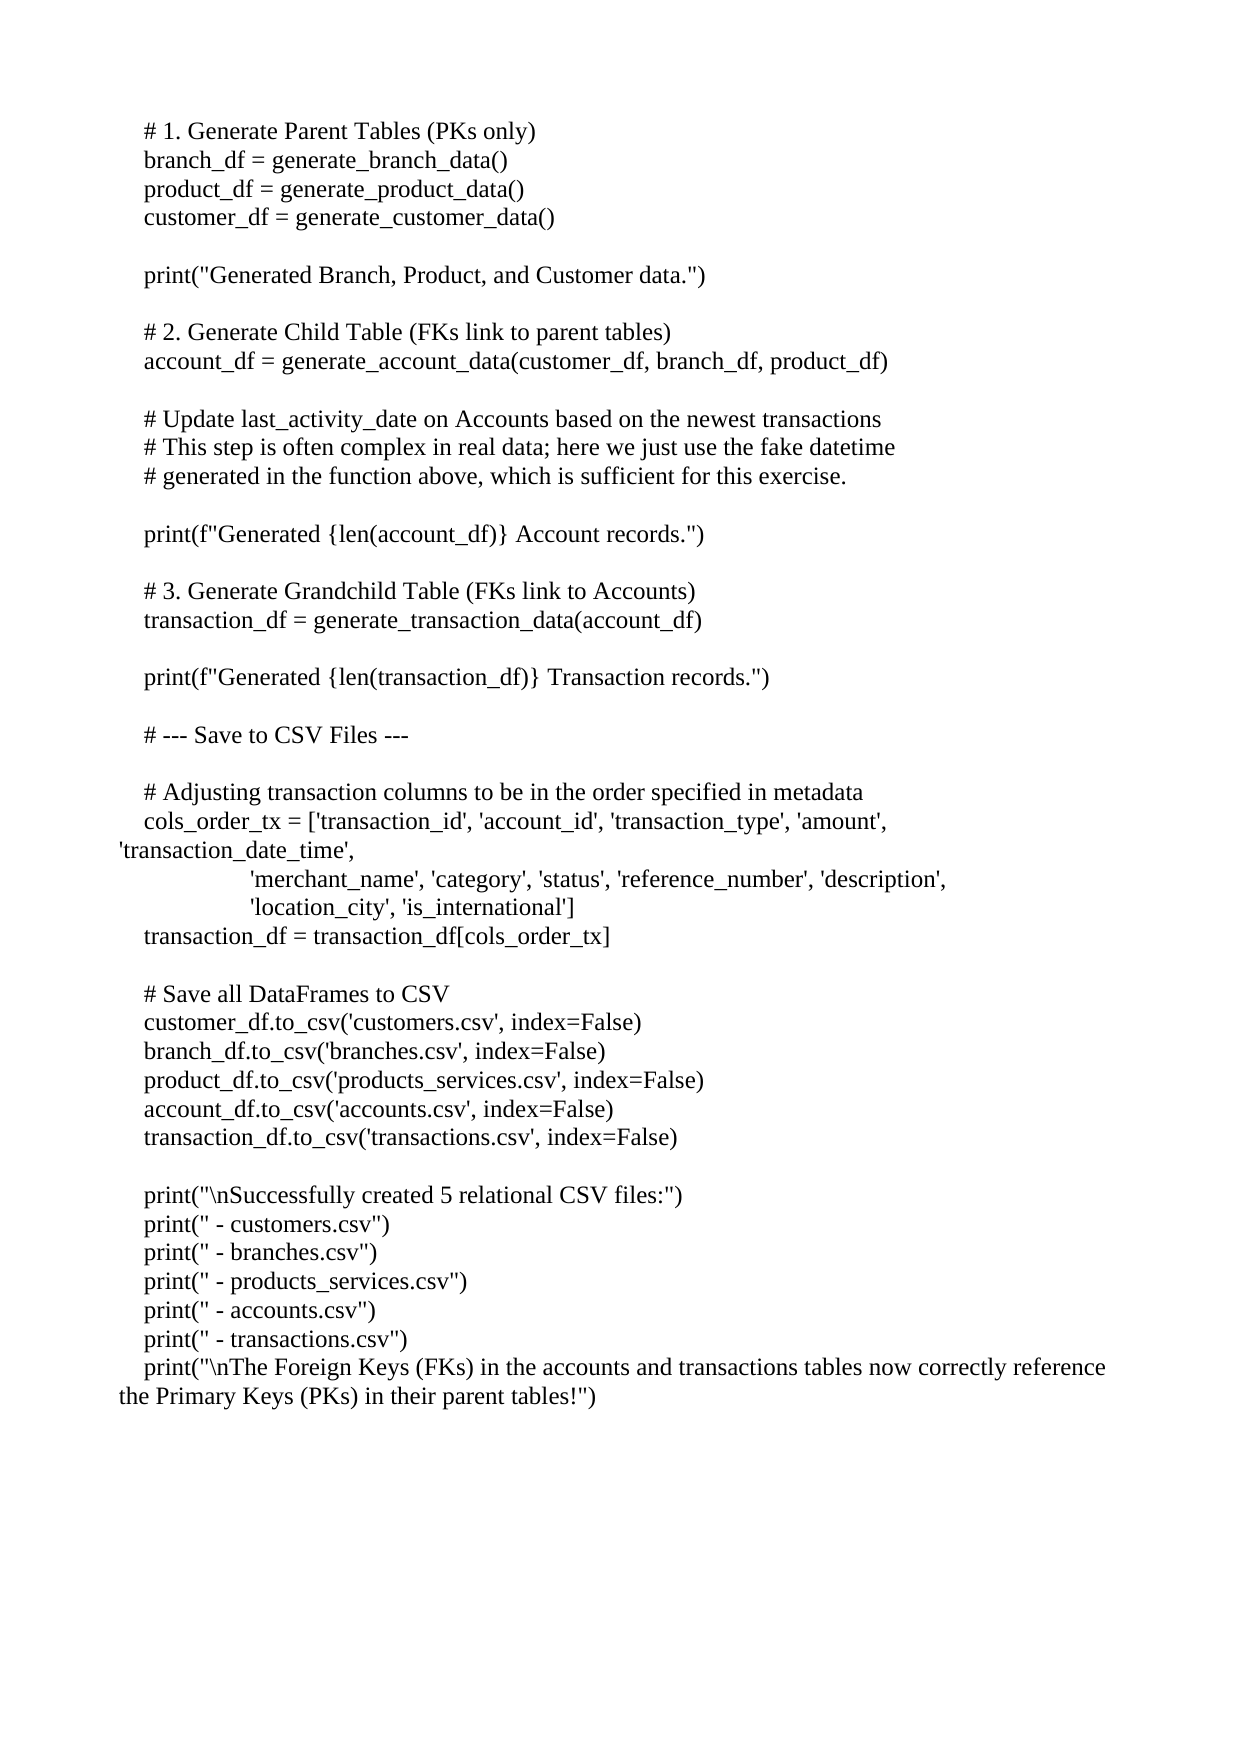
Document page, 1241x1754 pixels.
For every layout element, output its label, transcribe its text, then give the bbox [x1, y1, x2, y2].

text print(f"Generated {len(transaction_df)} Transaction records.") [119, 662, 1121, 691]
text print(" - products_services.csv") [119, 1266, 1121, 1295]
text customer_df.to_csv('customers.csv', index=False) [119, 1007, 1121, 1036]
text transaction_df.to_csv('transactions.csv', index=False) [119, 1122, 1121, 1151]
text 'merchant_name', 'category', 'status', 'reference_number', 'description', [119, 864, 1121, 892]
text cols_order_tx = ['transaction_id', 'account_id', 'transaction_type', 'amount', 'transaction_date_time', [119, 806, 1121, 864]
text 'location_city', 'is_international'] [119, 892, 1121, 921]
text print("\nSuccessfully created 5 relational CSV files:") [119, 1180, 1121, 1209]
text # generated in the function above, which is sufficient for this exercise. [119, 461, 1121, 490]
text # This step is often complex in real data; here we just use the fake datetime [119, 432, 1121, 461]
text # 1. Generate Parent Tables (PKs only) [119, 116, 1121, 145]
text # Adjusting transaction columns to be in the order specified in metadata [119, 777, 1121, 806]
text product_df = generate_product_data() [119, 174, 1121, 202]
text print(" - transactions.csv") [119, 1324, 1121, 1352]
text # 2. Generate Child Table (FKs link to parent tables) [119, 317, 1121, 346]
text # Save all DataFrames to CSV [119, 979, 1121, 1007]
text account_df.to_csv('accounts.csv', index=False) [119, 1094, 1121, 1122]
text account_df = generate_account_data(customer_df, branch_df, product_df) [119, 346, 1121, 375]
text # 3. Generate Grandchild Table (FKs link to Accounts) [119, 576, 1121, 605]
text branch_df.to_csv('branches.csv', index=False) [119, 1036, 1121, 1065]
text branch_df = generate_branch_data() [119, 145, 1121, 174]
text transaction_df = transaction_df[cols_order_tx] [119, 921, 1121, 950]
text print(" - accounts.csv") [119, 1295, 1121, 1324]
text transaction_df = generate_transaction_data(account_df) [119, 605, 1121, 634]
text print(f"Generated {len(account_df)} Account records.") [119, 519, 1121, 547]
text print(" - branches.csv") [119, 1237, 1121, 1266]
text customer_df = generate_customer_data() [119, 202, 1121, 231]
text # --- Save to CSV Files --- [119, 720, 1121, 749]
text # Update last_activity_date on Accounts based on the newest transactions [119, 404, 1121, 432]
text print("\nThe Foreign Keys (FKs) in the accounts and transactions tables now correctly reference the Primary Keys (PKs) in their parent tables!") [119, 1352, 1121, 1410]
text product_df.to_csv('products_services.csv', index=False) [119, 1065, 1121, 1094]
text print(" - customers.csv") [119, 1209, 1121, 1237]
text print("Generated Branch, Product, and Customer data.") [119, 260, 1121, 289]
